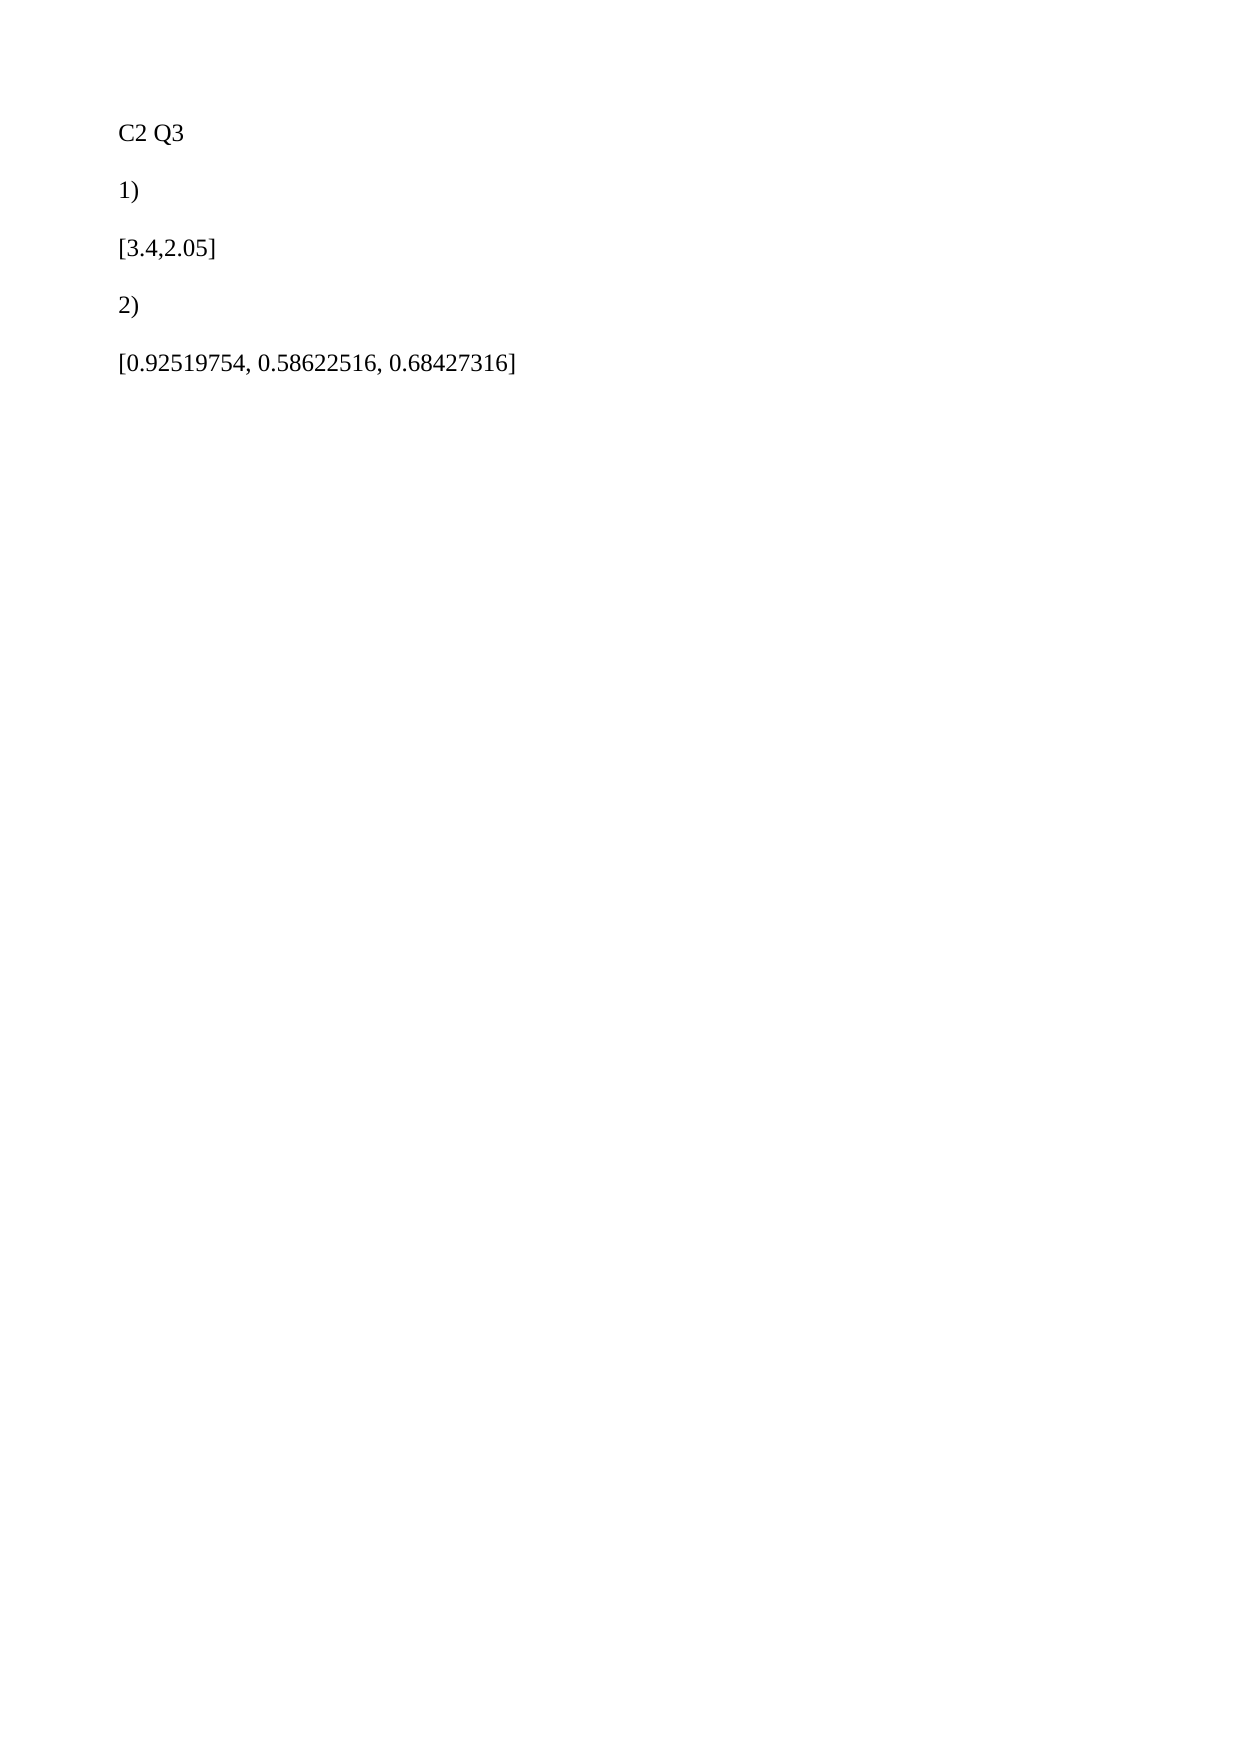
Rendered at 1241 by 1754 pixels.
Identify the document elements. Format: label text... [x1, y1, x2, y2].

text [3.4,2.05] [118, 233, 1122, 262]
text 1) [118, 176, 1122, 204]
text 2) [118, 291, 1122, 319]
text [0.92519754, 0.58622516, 0.68427316] [118, 348, 1122, 377]
text C2 Q3 [118, 118, 1122, 147]
